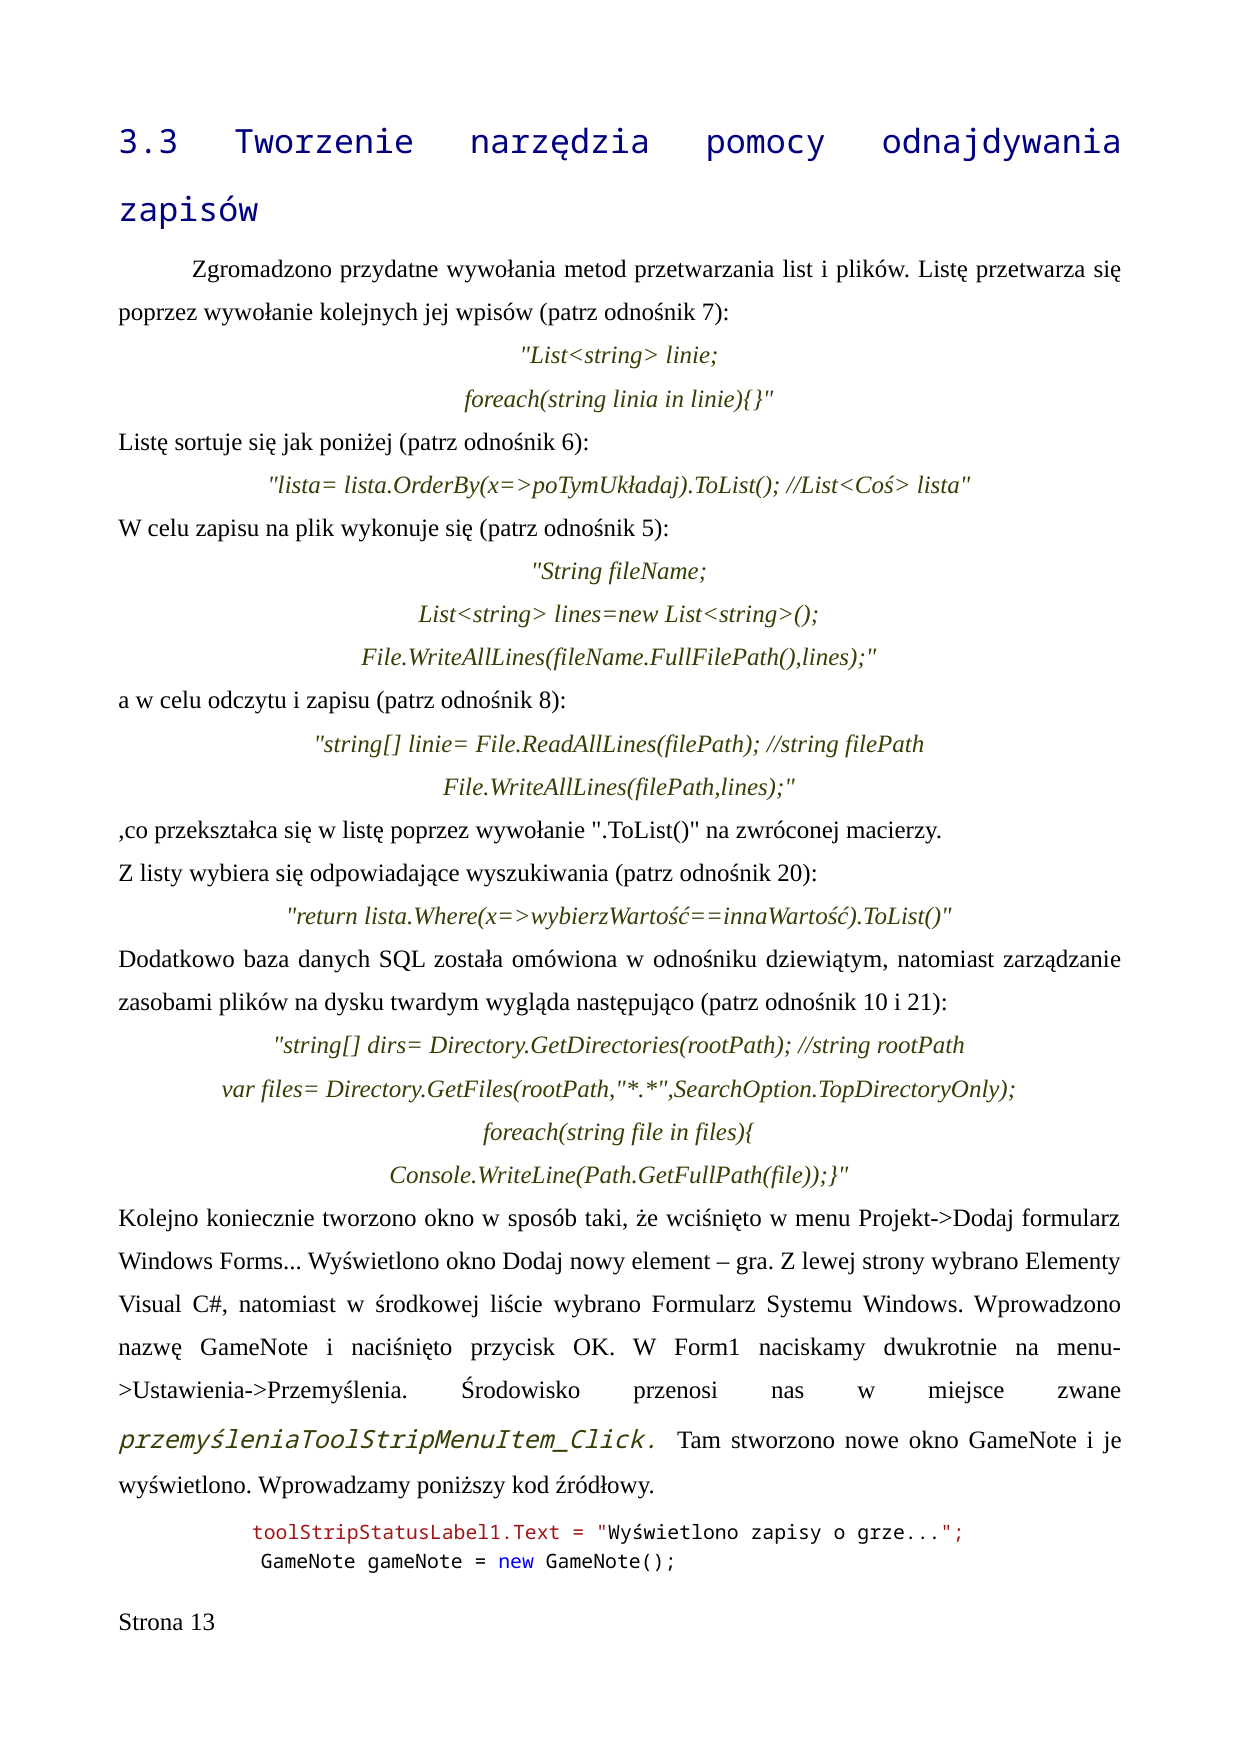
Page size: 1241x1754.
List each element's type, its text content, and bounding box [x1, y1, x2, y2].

text Zgromadzono przydatne wywołania metod przetwarzania list i plików. Listę przetwarza się poprzez wywołanie kolejnych jej wpisów (patrz odnośnik 7): [118, 254, 1122, 326]
text "return lista.Where(x=>wybierzWartość==innaWartość).ToList()" [118, 901, 1122, 930]
text a w celu odczytu i zapisu (patrz odnośnik 8): [118, 686, 1122, 714]
text "lista= lista.OrderBy(x=>poTymUkładaj).ToList(); //List<Coś> lista" [118, 470, 1122, 499]
text List<string> lines=new List<string>(); [118, 599, 1122, 628]
text File.WriteAllLines(filePath,lines);" [118, 772, 1122, 801]
text ,co przekształca się w listę poprzez wywołanie ".ToList()" na zwróconej macierzy. [118, 815, 1122, 844]
text foreach(string file in files){ [118, 1117, 1122, 1146]
text Dodatkowo baza danych SQL została omówiona w odnośniku dziewiątym, natomiast zarządzanie zasobami plików na dysku twardym wygląda następująco (patrz odnośnik 10 i 21): [118, 944, 1122, 1016]
text File.WriteAllLines(fileName.FullFilePath(),lines);" [118, 642, 1122, 671]
text GameNote gameNote = new GameNote(); [118, 1547, 1122, 1574]
text "string[] linie= File.ReadAllLines(filePath); //string filePath [118, 729, 1122, 757]
text 3.3 Tworzenie narzędzia pomocy odnajdywania zapisów [118, 118, 1122, 232]
text "List<string> linie; [118, 341, 1122, 369]
text "string[] dirs= Directory.GetDirectories(rootPath); //string rootPath [118, 1031, 1122, 1059]
text toolStripStatusLabel1.Text = "Wyświetlono zapisy o grze..."; [118, 1513, 1122, 1547]
text "String fileName; [118, 556, 1122, 585]
text Listę sortuje się jak poniżej (patrz odnośnik 6): [118, 427, 1122, 456]
text Kolejno koniecznie tworzono okno w sposób taki, że wciśnięto w menu Projekt->Dodaj formularz Windows Forms... Wyświetlono okno Dodaj nowy element – gra. Z lewej strony wybrano Elementy Visual C#, natomiast w środkowej liście wybrano Formularz Systemu Windows. Wprowadzono nazwę GameNote i naciśnięto przycisk OK. W Form1 naciskamy dwukrotnie na menu->Ustawienia->Przemyślenia. Środowisko przenosi nas w miejsce zwane przemyśleniaToolStripMenuItem_Click. Tam stworzono nowe okno GameNote i je wyświetlono. Wprowadzamy poniższy kod źródłowy. [118, 1203, 1122, 1498]
text foreach(string linia in linie){}" [118, 384, 1122, 412]
text Console.WriteLine(Path.GetFullPath(file));}" [118, 1160, 1122, 1189]
text W celu zapisu na plik wykonuje się (patrz odnośnik 5): [118, 513, 1122, 542]
text var files= Directory.GetFiles(rootPath,"*.*",SearchOption.TopDirectoryOnly); [118, 1074, 1122, 1102]
text Z listy wybiera się odpowiadające wyszukiwania (patrz odnośnik 20): [118, 858, 1122, 887]
